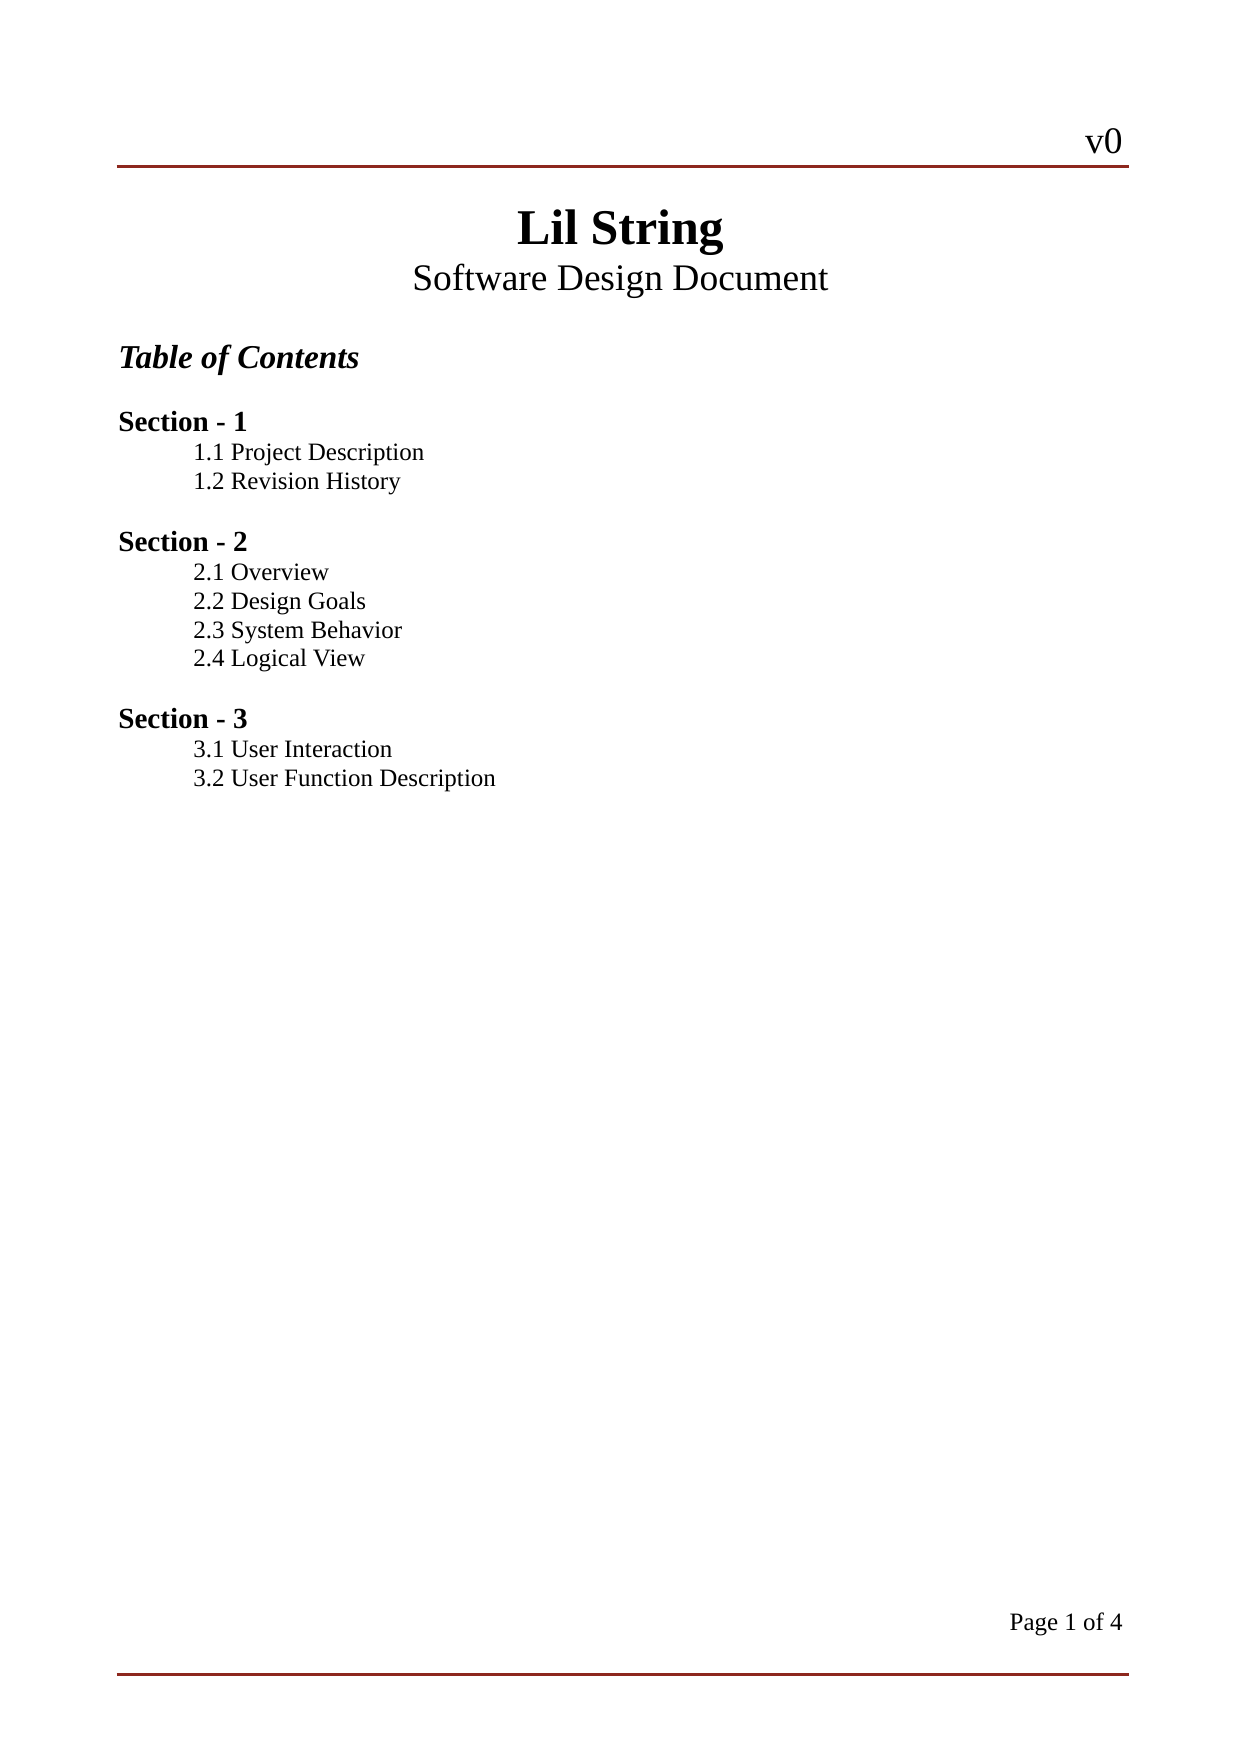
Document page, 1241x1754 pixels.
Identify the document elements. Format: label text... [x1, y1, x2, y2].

text 1.1 Project Description [193, 437, 1122, 466]
text 3.2 User Function Description [193, 763, 1122, 792]
text Section - 3 [118, 701, 1122, 734]
text 3.1 User Interaction [193, 734, 1122, 763]
text Section - 1 [118, 404, 1122, 437]
text 1.2 Revision History [118, 466, 1122, 495]
text 2.3 System Behavior [193, 615, 1122, 643]
text 2.1 Overview [193, 557, 1122, 586]
text 2.4 Logical View [193, 643, 1122, 672]
text Software Design Document [118, 255, 1122, 298]
text Table of Contents [118, 337, 1122, 375]
text Section - 2 [118, 524, 1122, 557]
text 2.2 Design Goals [193, 586, 1122, 615]
text Lil String [118, 198, 1122, 255]
